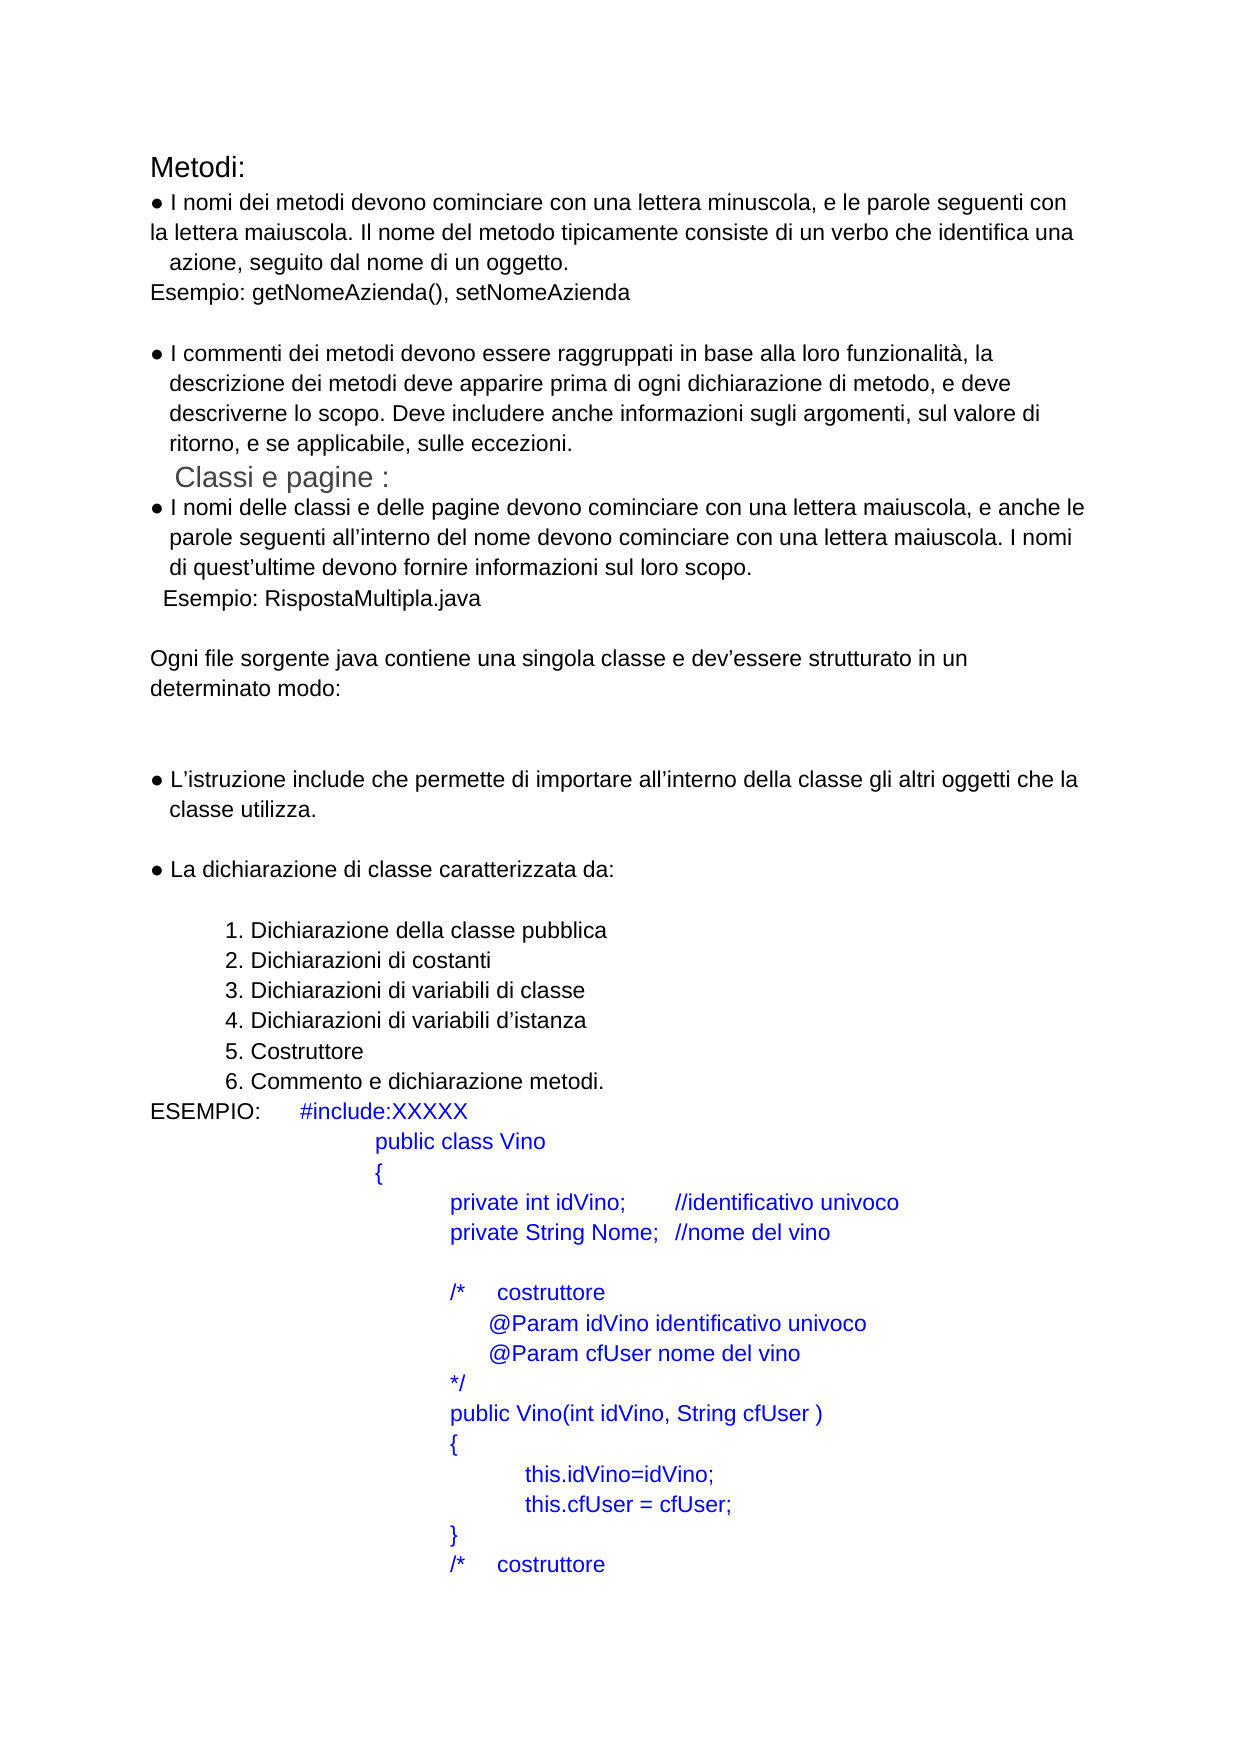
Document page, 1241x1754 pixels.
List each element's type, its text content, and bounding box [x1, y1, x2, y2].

text @Param cfUser nome del vino [150, 1340, 1090, 1366]
text ● I commenti dei metodi devono essere raggruppati in base alla loro funzionalità, la [150, 339, 1090, 366]
text this.idVino=idVino; [150, 1461, 1090, 1487]
text */ [150, 1370, 1090, 1396]
text { [150, 1430, 1090, 1457]
text private String Nome; //nome del vino [150, 1219, 1090, 1245]
text 5. Costruttore [150, 1038, 1090, 1064]
text } [150, 1521, 1090, 1547]
text 6. Commento e dichiarazione metodi. [150, 1068, 1090, 1094]
text public class Vino [300, 1128, 1090, 1155]
text ESEMPIO: #include:XXXXX [150, 1098, 1090, 1124]
text 3. Dichiarazioni di variabili di classe [150, 977, 1090, 1004]
text ritorno, e se applicabile, sulle eccezioni. [150, 430, 1090, 457]
text Metodi: [150, 150, 1090, 183]
text azione, seguito dal nome di un oggetto. [150, 249, 1090, 275]
text 4. Dichiarazioni di variabili d’istanza [150, 1007, 1090, 1034]
text Ogni file sorgente java contiene una singola classe e dev’essere strutturato in un determinato modo: [150, 645, 1090, 702]
text 1. Dichiarazione della classe pubblica [150, 917, 1090, 943]
text public Vino(int idVino, String cfUser ) [375, 1400, 1090, 1427]
text this.cfUser = cfUser; [150, 1491, 1090, 1517]
text 2. Dichiarazioni di costanti [150, 947, 1090, 973]
text Esempio: RispostaMultipla.java [150, 584, 1090, 611]
text private int idVino; //identificativo univoco [150, 1189, 1090, 1215]
text di quest’ultime devono fornire informazioni sul loro scopo. [150, 554, 1090, 581]
text classe utilizza. [150, 796, 1090, 822]
text /* costruttore [150, 1279, 1090, 1306]
text ● L’istruzione include che permette di importare all’interno della classe gli altri oggetti che la [150, 766, 1090, 792]
text /* costruttore [150, 1551, 1090, 1578]
text ● I nomi delle classi e delle pagine devono cominciare con una lettera maiuscola, e anche le [150, 494, 1090, 520]
text @Param idVino identificativo univoco [150, 1309, 1090, 1336]
text Esempio: getNomeAzienda(), setNomeAzienda [150, 279, 1090, 306]
text ● I nomi dei metodi devono cominciare con una lettera minuscola, e le parole seguenti con la lettera maiuscola. Il nome del metodo tipicamente consiste di un verbo che identifica una [150, 188, 1090, 245]
text ● La dichiarazione di classe caratterizzata da: [150, 856, 1090, 883]
text parole seguenti all’interno del nome devono cominciare con una lettera maiuscola. I nomi [150, 524, 1090, 551]
subtitle Classi e pagine : [150, 460, 1090, 494]
text descrizione dei metodi deve apparire prima di ogni dichiarazione di metodo, e deve [150, 370, 1090, 396]
text { [300, 1158, 1090, 1185]
text descriverne lo scopo. Deve includere anche informazioni sugli argomenti, sul valore di [150, 400, 1090, 426]
